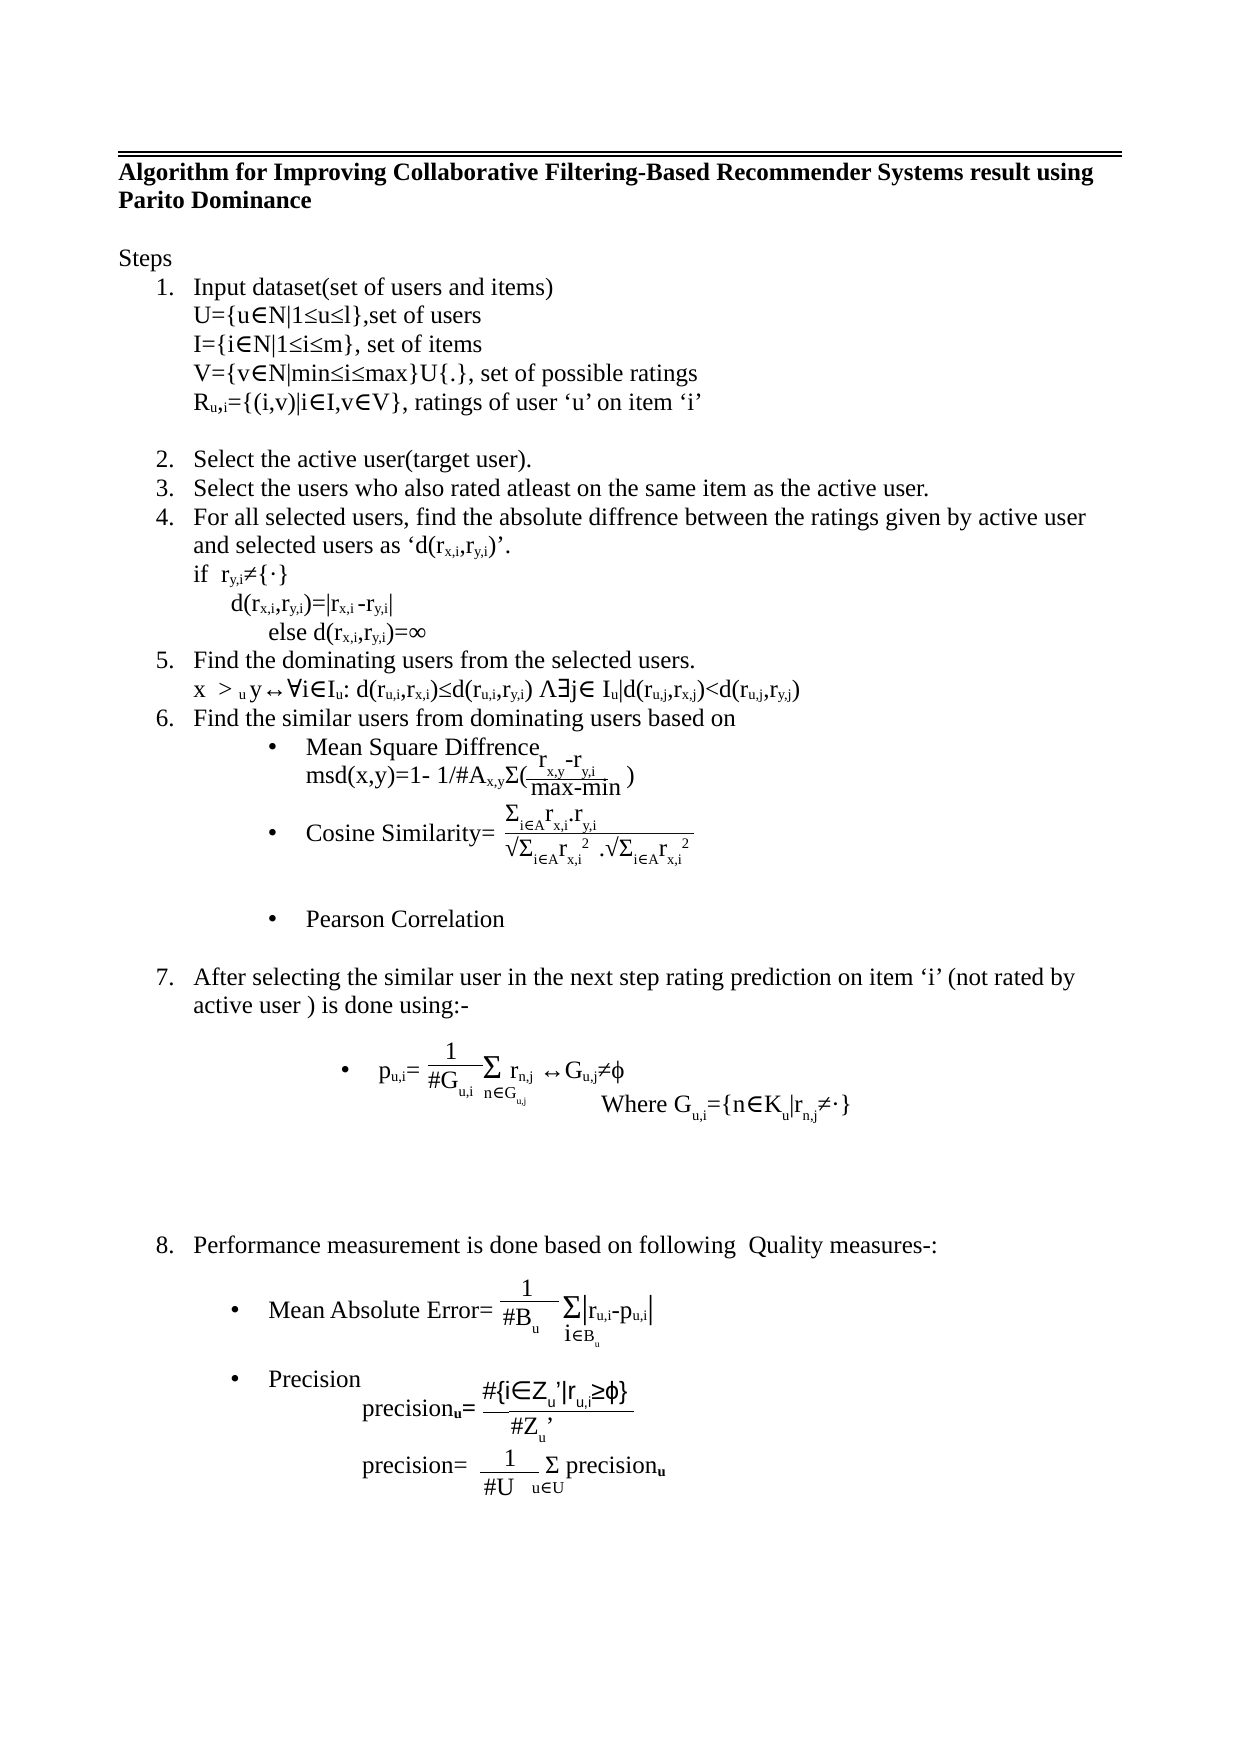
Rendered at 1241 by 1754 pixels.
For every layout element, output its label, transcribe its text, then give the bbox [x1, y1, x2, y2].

list U={u∈N|1≤u≤l},set of users [156, 300, 1122, 329]
list d(rx,i,ry,i)=|rx,i -ry,i| [193, 588, 1122, 617]
list Find the dominating users from the selected users. [156, 645, 1122, 674]
list pu,i= Σ rn,j ↔Gu,j≠ϕ [341, 1048, 1122, 1086]
text Algorithm for Improving Collaborative Filtering-Based Recommender Systems result using Parito Dominance [118, 157, 1122, 214]
list Select the active user(target user). [156, 444, 1122, 473]
list msd(x,y)=1- 1/#Ax,yΣ( ) [268, 760, 1122, 789]
list precision= Σ precisionu [193, 1450, 1122, 1479]
list Mean Absolute Error= Σ|ru,i-pu,i| [231, 1287, 1122, 1326]
list Select the users who also rated atleast on the same item as the active user. [156, 473, 1122, 502]
list V={v∈N|min≤i≤max}U{.}, set of possible ratings [156, 358, 1122, 387]
list Mean Square Diffrence [268, 732, 1122, 760]
list For all selected users, find the absolute diffrence between the ratings given by active user and selected users as ‘d(rx,i,ry,i)’. [156, 502, 1122, 559]
list Precision [231, 1364, 1122, 1393]
list Ru,i={(i,v)|i∈I,v∈V}, ratings of user ‘u’ on item ‘i’ [156, 387, 1122, 415]
list Input dataset(set of users and items) [156, 272, 1122, 300]
text Steps [118, 243, 1122, 272]
list Performance measurement is done based on following Quality measures-: [156, 1230, 1122, 1259]
list Cosine Similarity= [268, 818, 1122, 847]
list After selecting the similar user in the next step rating prediction on item ‘i’ (not rated by active user ) is done using:- [156, 962, 1122, 1019]
list Find the similar users from dominating users based on [156, 703, 1122, 732]
list precisionu= [193, 1393, 1122, 1422]
list if ry,i≠{·} [156, 559, 1122, 588]
list I={i∈N|1≤i≤m}, set of items [156, 329, 1122, 358]
list Pearson Correlation [268, 904, 1122, 933]
list else d(rx,i,ry,i)=∞ [156, 617, 1122, 645]
list x > u y↔∀i∈Iu: d(ru,i,rx,i)≤d(ru,i,ry,i) Ʌ∃j∈ Iu|d(ru,j,rx,j)<d(ru,j,ry,j) [156, 674, 1122, 703]
